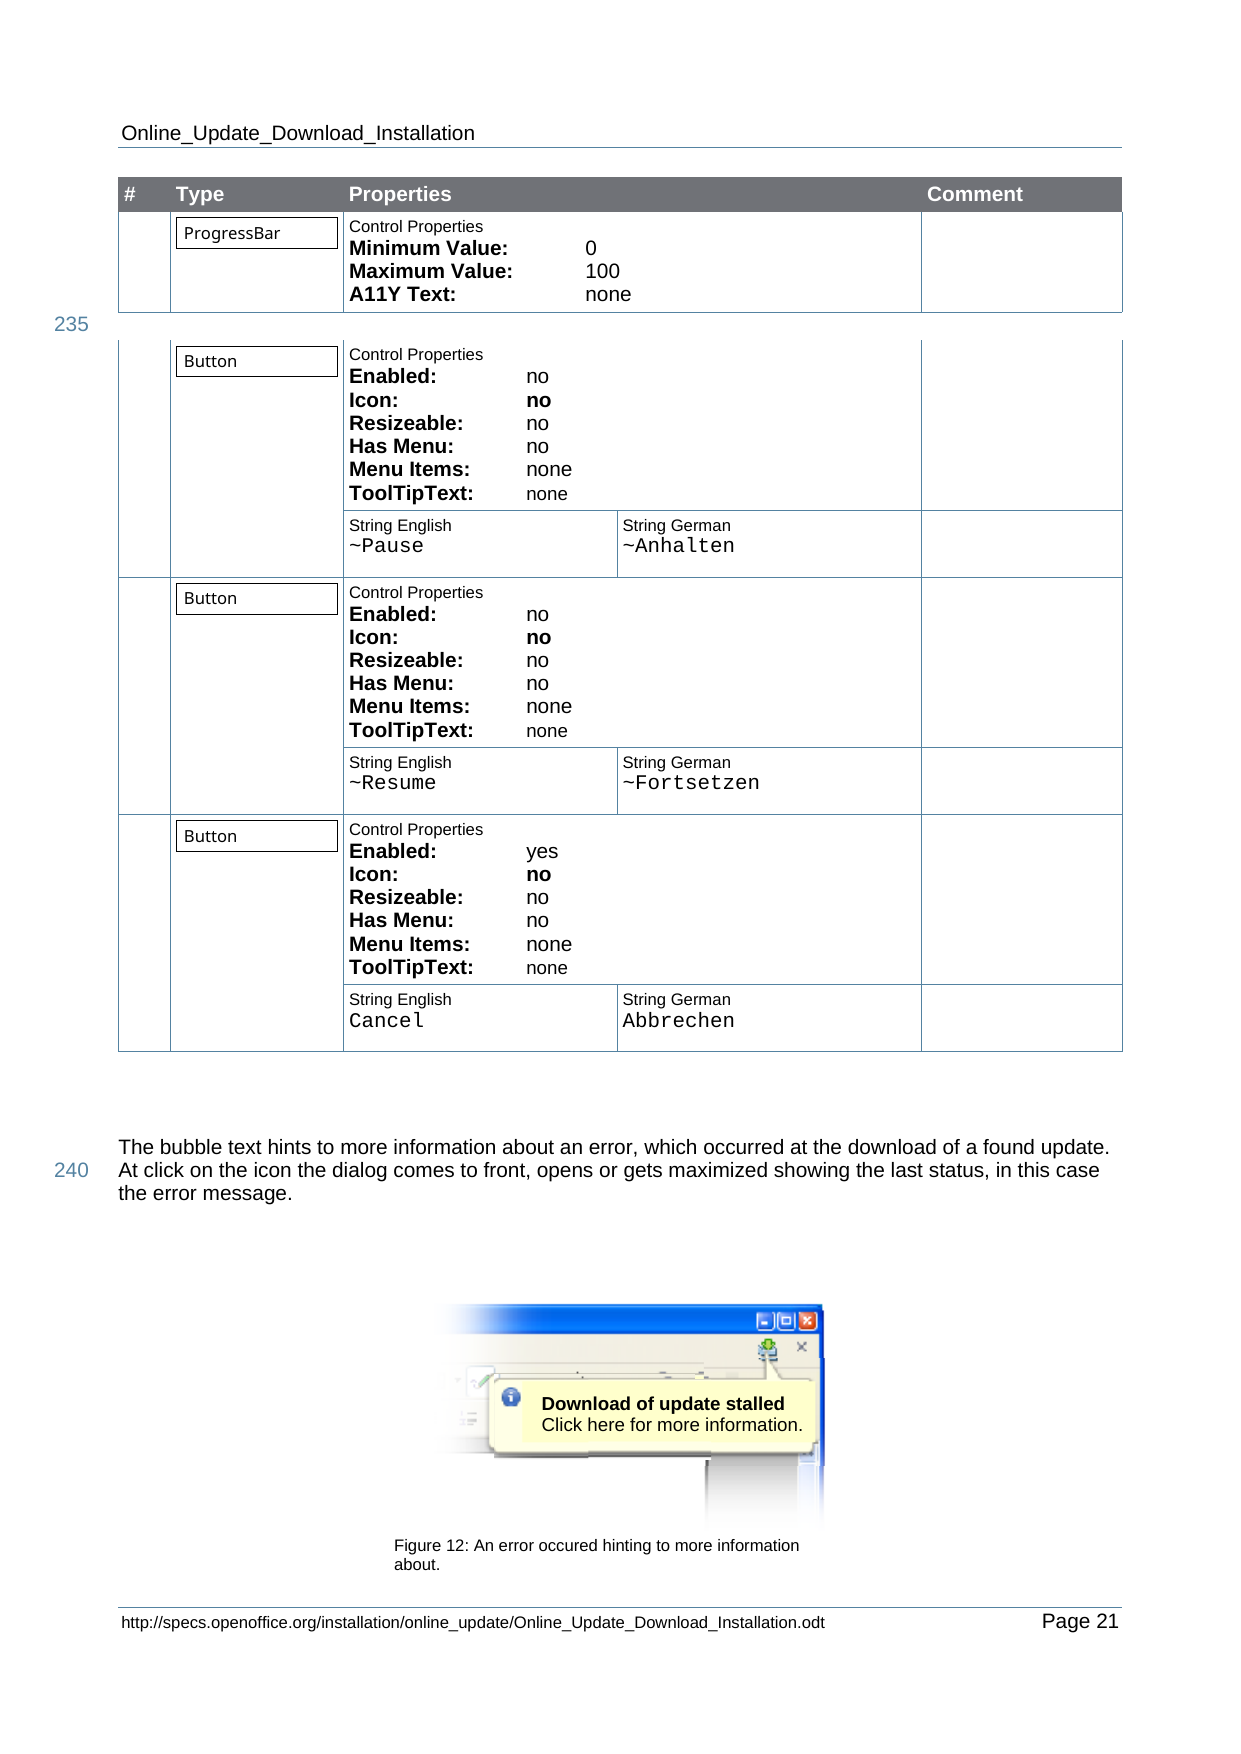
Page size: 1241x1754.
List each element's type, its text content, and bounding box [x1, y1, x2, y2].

table_cell [922, 985, 1122, 1051]
table_cell String English ~Resume [344, 748, 617, 814]
table_cell String German ~Anhalten [618, 511, 921, 577]
table_cell String English ~Pause [344, 511, 617, 577]
table_cell [922, 212, 1122, 312]
table_cell String German ~Fortsetzen [618, 748, 921, 814]
table_header Properties [343, 177, 921, 212]
table_header # [118, 177, 170, 212]
table_cell [171, 578, 343, 814]
table_cell String English Cancel [344, 985, 617, 1051]
table_cell [171, 815, 343, 1051]
table_cell [171, 212, 343, 312]
table_header Control Properties Enabled: no Icon: no Resizeable: no Has Menu: no Menu Items: none ToolTipText: none [344, 340, 921, 510]
table_cell <#> [119, 578, 170, 814]
table_cell <#> [119, 815, 170, 1051]
table_header Control Properties Enabled: yes Icon: no Resizeable: no Has Menu: no Menu Items: none ToolTipText: none [344, 815, 921, 984]
table_cell String German Abbrechen [618, 985, 921, 1051]
table_cell [922, 511, 1122, 577]
table_cell Control Properties Minimum Value: 0 Maximum Value: 100 A11Y Text: none [344, 212, 921, 312]
table_header [922, 578, 1122, 747]
table_cell <#> [119, 212, 170, 312]
picture [393, 1230, 846, 1537]
table_header Comment [921, 177, 1122, 211]
table_header <#> [119, 340, 170, 577]
table_cell [922, 748, 1122, 814]
table_header [922, 340, 1122, 510]
text The bubble text hints to more information about an error, which occurred at the download of a found update. At click on the icon the dialog comes to front, opens or gets maximized showing the last status, in this case the error message. [118, 1135, 1122, 1205]
table_header [171, 340, 343, 577]
text Figure 12: An error occured hinting to more information about. [394, 1537, 846, 1574]
table_header [922, 815, 1122, 984]
table_header Control Properties Enabled: no Icon: no Resizeable: no Has Menu: no Menu Items: none ToolTipText: none [344, 578, 921, 747]
table_header Type [170, 177, 343, 212]
